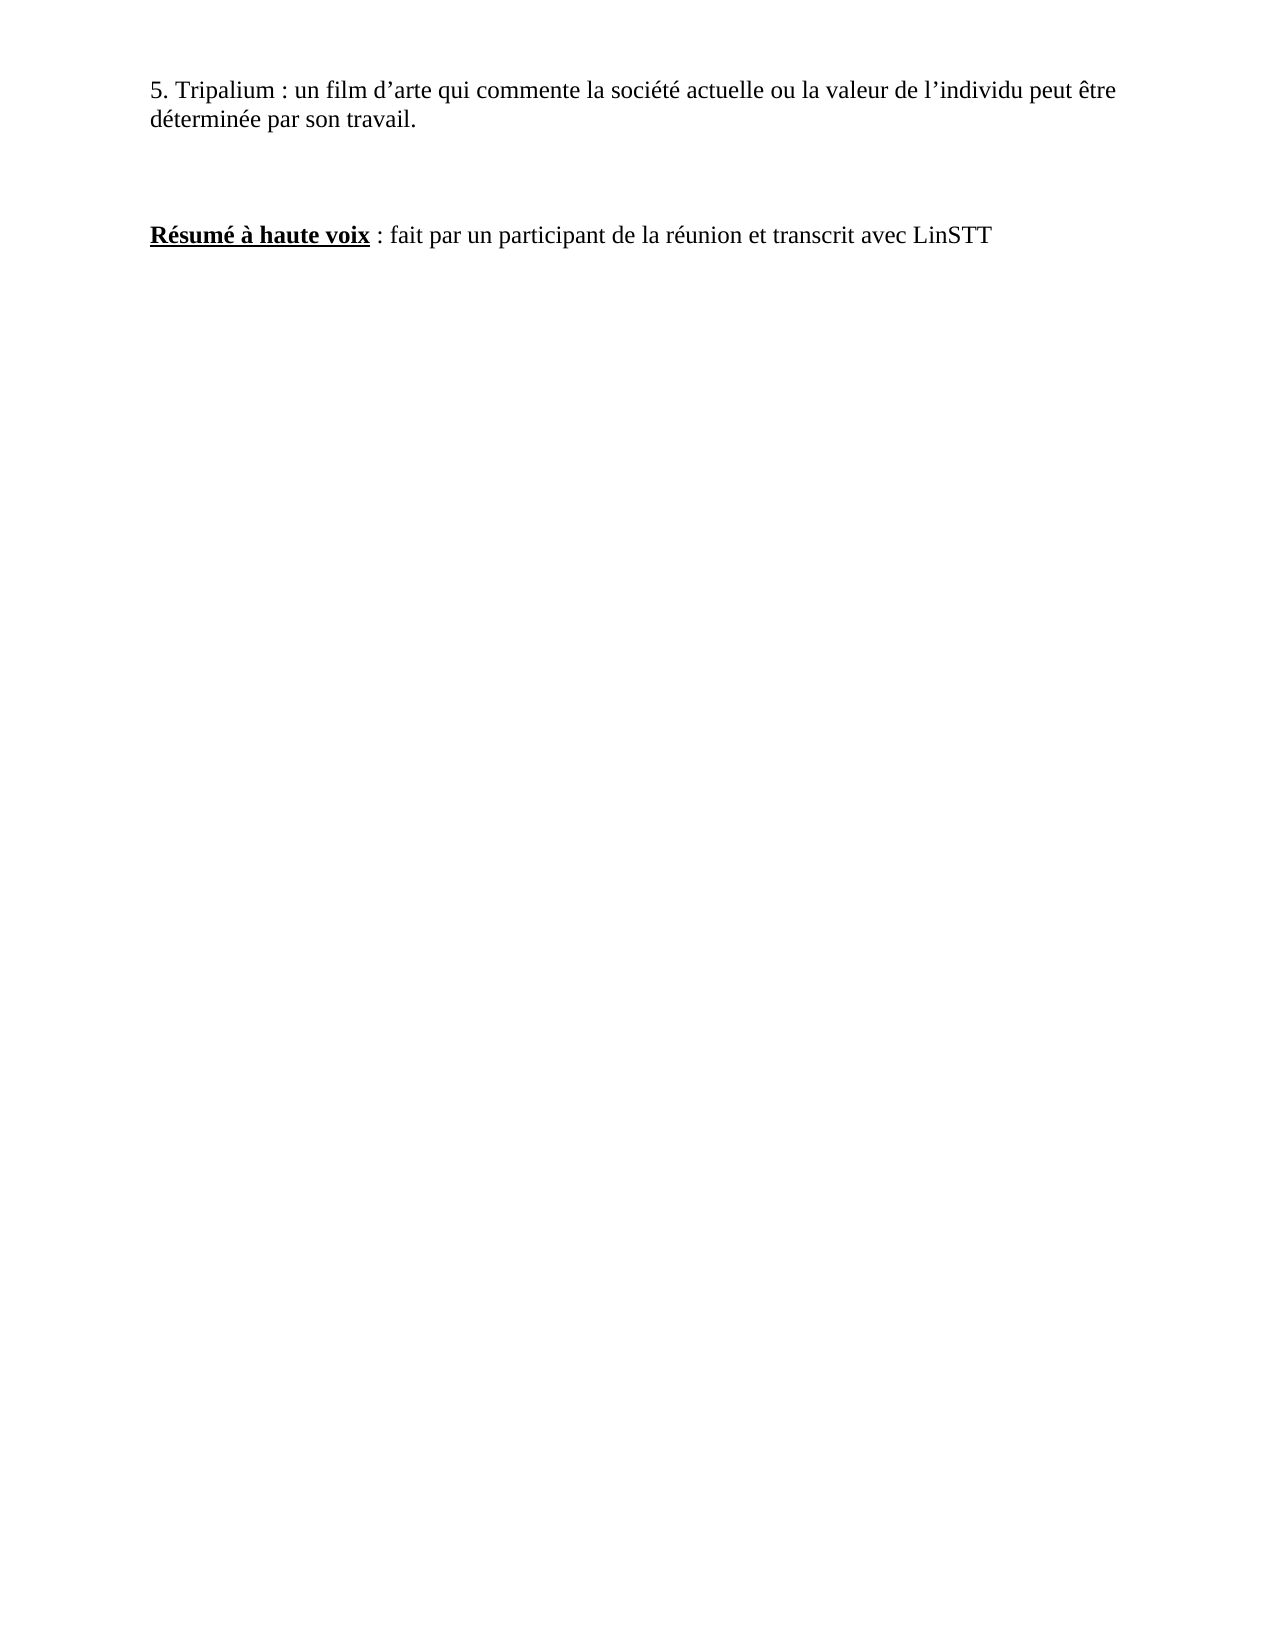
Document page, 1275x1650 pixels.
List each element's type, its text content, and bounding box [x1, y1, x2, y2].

text 5. Tripalium : un film d’arte qui commente la société actuelle ou la valeur de l’individu peut être déterminée par son travail. [150, 75, 1125, 132]
text Résumé à haute voix : fait par un participant de la réunion et transcrit avec LinSTT [150, 220, 1125, 249]
